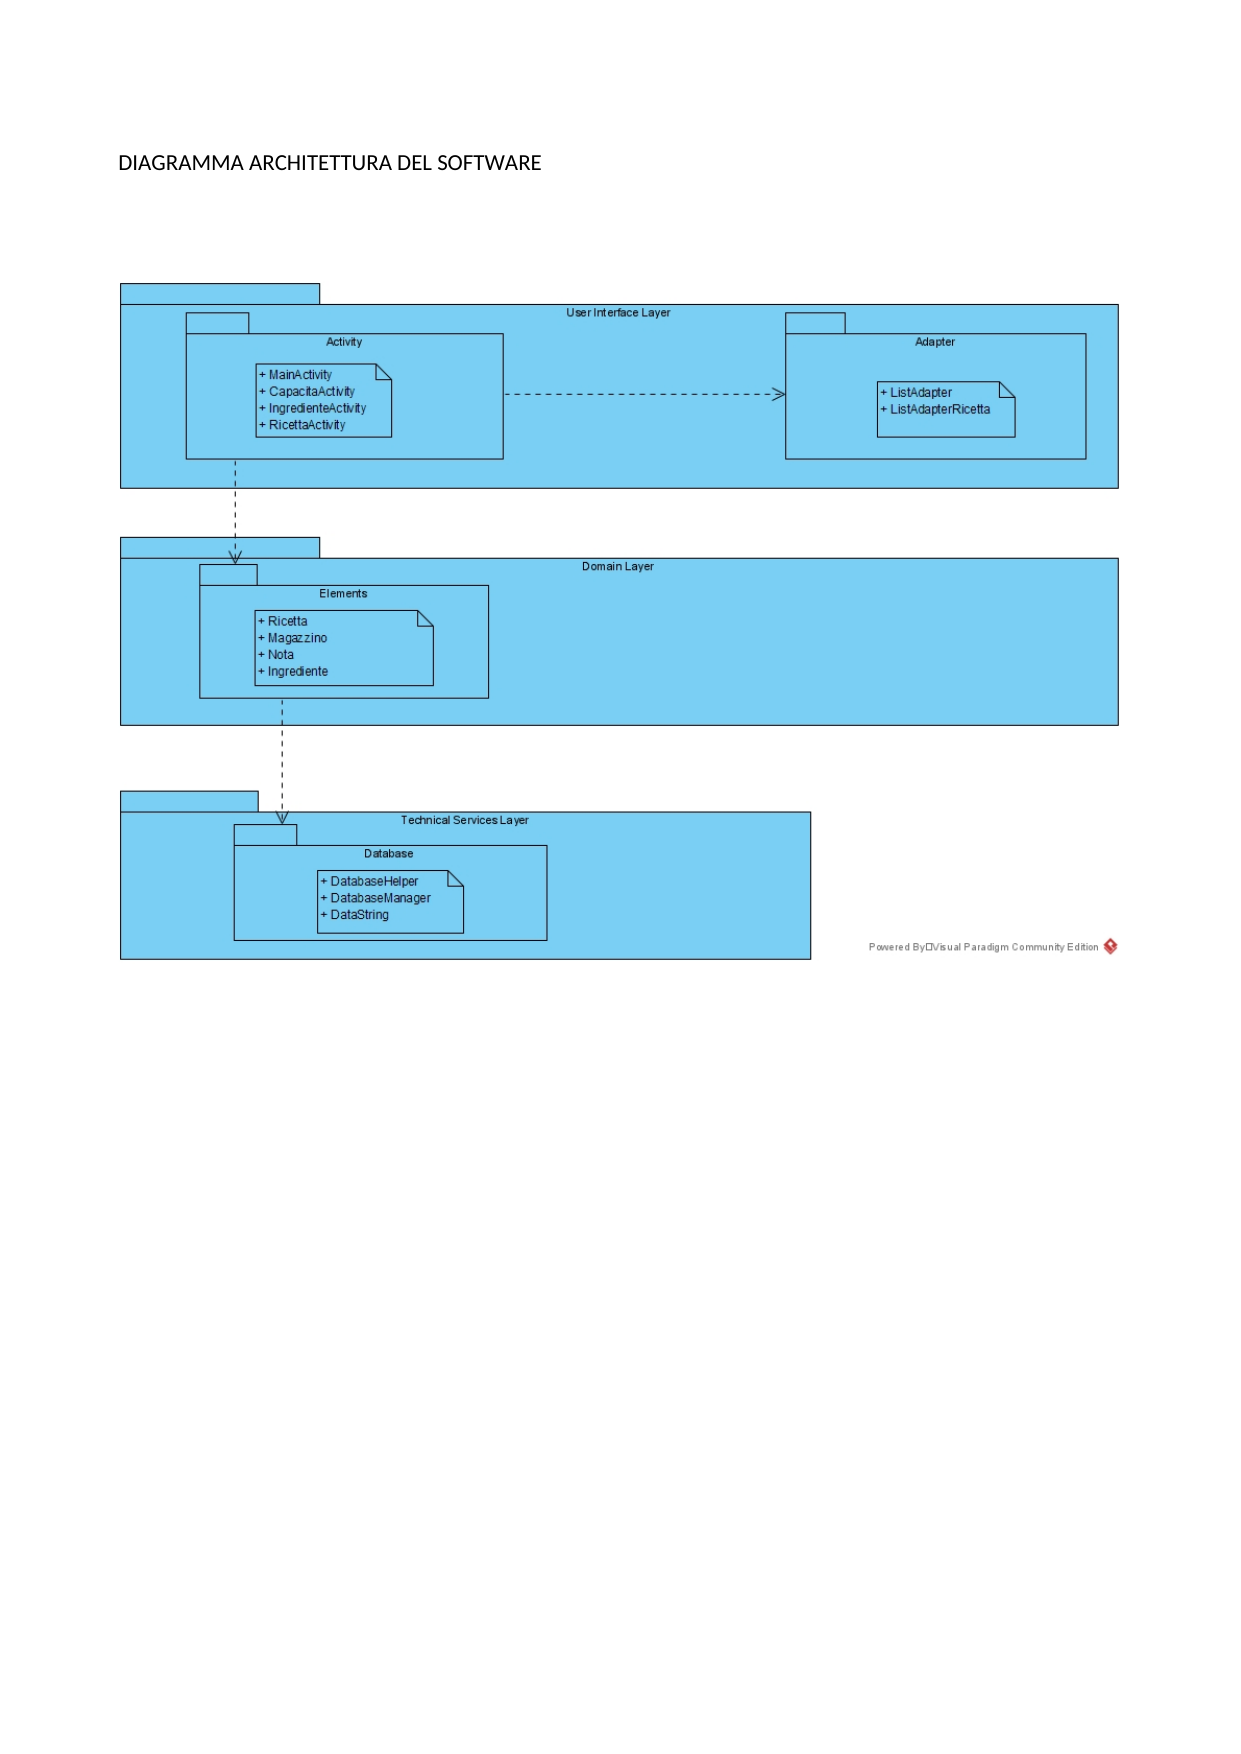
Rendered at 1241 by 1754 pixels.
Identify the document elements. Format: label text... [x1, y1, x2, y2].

text DIAGRAMMA ARCHITETTURA DEL SOFTWARE [118, 148, 1122, 176]
